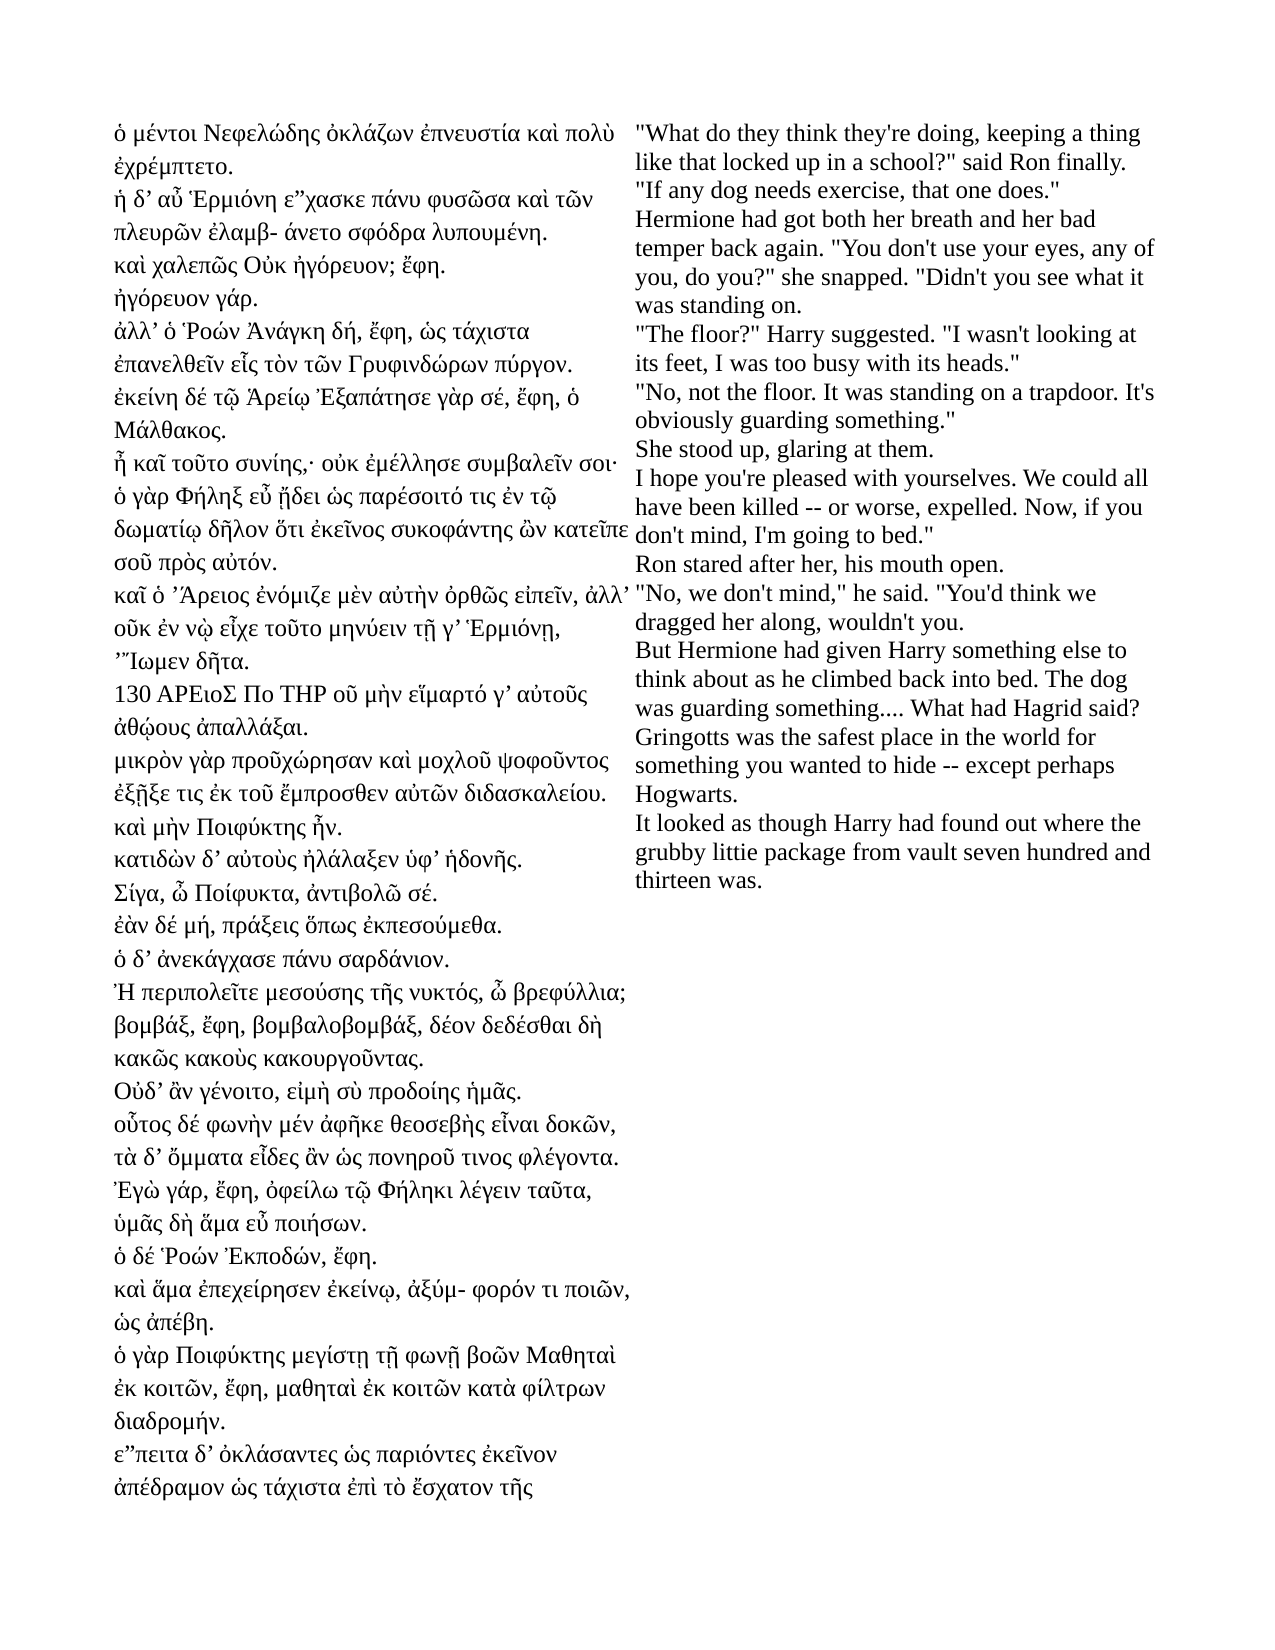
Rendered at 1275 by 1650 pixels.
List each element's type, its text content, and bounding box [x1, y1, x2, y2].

table_cell ὁ μέντοι Νεφελώδης ὀκλάζων ἐπνευστία καὶ πολὺ ἐχρέμπτετο. ἡ δ’ αὖ Ἑρμιόνη ε”χασκε πάνυ φυσῶσα καὶ τῶν πλευρῶν ἐλαμβ- άνετο σφόδρα λυπουμένη. καὶ χαλεπῶς Οὐκ ἠγόρευον; ἔφη. ἠγόρευον γάρ. ἀλλ’ ὁ Ῥοών Ἀνάγκη δή, ἔφη, ὡς τάχιστα ἐπανελθεῖν εἷς τὸν τῶν Γρυφινδώρων πύργον. ἐκείνη δέ τῷ Ἁρείῳ Ἐξαπάτησε γὰρ σέ, ἔφη, ὁ Μάλθακος. ἦ καῖ τοῦτο συνίης,· οὐκ ἐμέλλησε συμβαλεῖν σοι· ὁ γὰρ Φήληξ εὖ ᾔδει ὡς παρέσοιτό τις ἐν τῷ δωματίῳ δῆλον ὅτι ἐκεῖνος συκοφάντης ὢν κατεῖπε σοῦ πρὸς αὐτόν. καῖ ὁ ’Άρειος ἐνόμιζε μὲν αὐτὴν ὀρθῶς εἰπεῖν, ἀλλ’ οῦκ ἐν νῲ εἶχε τοῦτο μηνύειν τῇ γ’ Ἑρμιόνῃ, ’Ἴωμεν δῆτα. 130 ΑΡΕιοΣ Πο ΤΗΡ οῦ μὴν εἵμαρτό γ’ αὐτοῦς ἀθῴους ἀπαλλάξαι. μικρὸν γὰρ προῦχώρησαν καὶ μοχλοῦ ψοφοῦντος ἐξῇξε τις ἐκ τοῦ ἔμπροσθεν αὐτῶν διδασκαλείου. καὶ μὴν Ποιφύκτης ἦν. κατιδὼν δ’ αὐτοὺς ἠλάλαξεν ὑφ’ ἡδονῆς. Σίγα, ὦ Ποίφυκτα, ἀντιβολῶ σέ. ἐὰν δέ μή, πράξεις ὅπως ἐκπεσούμεθα. ὁ δ’ ἀνεκάγχασε πάνυ σαρδάνιον. Ἠ περιπολεῖτε μεσούσης τῆς νυκτός, ὦ βρεφύλλια; βομβάξ, ἔφη, βομβαλοβομβάξ, δέον δεδέσθαι δὴ κακῶς κακοὺς κακουργοῦντας. Οὐδ’ ἂν γένοιτο, εἰμὴ σὺ προδοίης ἡμᾶς. οὗτος δέ φωνὴν μέν ἀφῆκε θεοσεβὴς εἶναι δοκῶν, τὰ δ’ ὄμματα εἶδες ἂν ὡς πονηροῦ τινος φλέγοντα. Ἐγὼ γάρ, ἔφη, ὀφείλω τῷ Φήληκι λέγειν ταῦτα, ὑμᾶς δὴ ἅμα εὖ ποιήσων. ὁ δέ Ῥοών Ἐκποδών, ἔφη. καὶ ἅμα ἐπεχείρησεν ἐκείνῳ, ἀξύμ- φορόν τι ποιῶν, ὡς ἀπέβη. ὁ γὰρ Ποιφύκτης μεγίστῃ τῇ φωνῇ βοῶν Μαθηταὶ ἐκ κοιτῶν, ἔφη, μαθηταὶ ἐκ κοιτῶν κατὰ φίλτρων διαδρομήν. ε”πειτα δ’ ὀκλάσαντες ὡς παριόντες ἐκεῖνον ἀπέδραμον ὡς τάχιστα ἐπὶ τὸ ἔσχατον τῆς [114, 118, 635, 1501]
table_cell "What do they think they're doing, keeping a thing like that locked up in a school?" said Ron finally. "If any dog needs exercise, that one does." Hermione had got both her breath and her bad temper back again. "You don't use your eyes, any of you, do you?" she snapped. "Didn't you see what it was standing on. "The floor?" Harry suggested. "I wasn't looking at its feet, I was too busy with its heads." "No, not the floor. It was standing on a trapdoor. It's obviously guarding something." She stood up, glaring at them. I hope you're pleased with yourselves. We could all have been killed -- or worse, expelled. Now, if you don't mind, I'm going to bed." Ron stared after her, his mouth open. "No, we don't mind," he said. "You'd think we dragged her along, wouldn't you. But Hermione had given Harry something else to think about as he climbed back into bed. The dog was guarding something.... What had Hagrid said? Gringotts was the safest place in the world for something you wanted to hide -- except perhaps Hogwarts. It looked as though Harry had found out where the grubby littie package from vault seven hundred and thirteen was. [635, 118, 1157, 1501]
